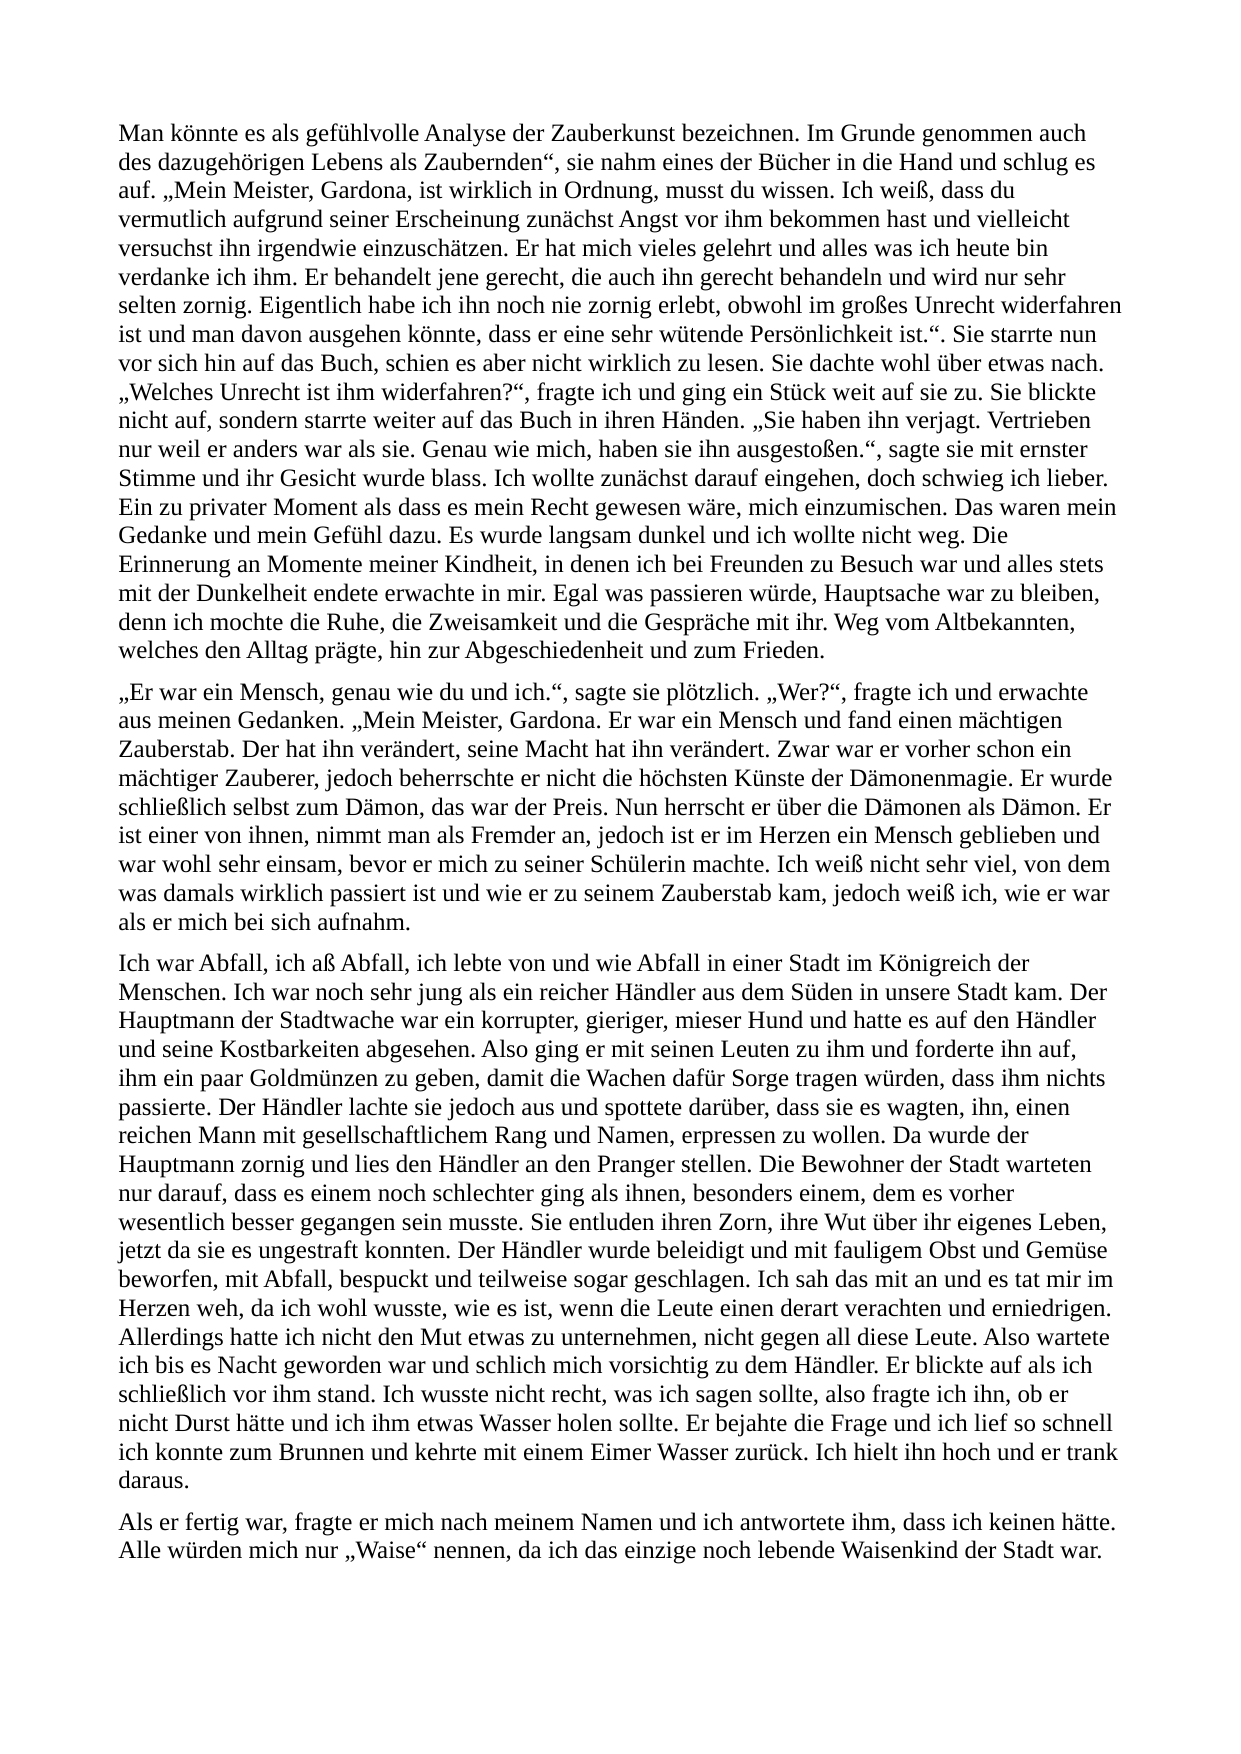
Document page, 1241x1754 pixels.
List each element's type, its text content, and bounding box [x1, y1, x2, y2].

text Ich war Abfall, ich aß Abfall, ich lebte von und wie Abfall in einer Stadt im Königreich der Menschen. Ich war noch sehr jung als ein reicher Händler aus dem Süden in unsere Stadt kam. Der Hauptmann der Stadtwache war ein korrupter, gieriger, mieser Hund und hatte es auf den Händler und seine Kostbarkeiten abgesehen. Also ging er mit seinen Leuten zu ihm und forderte ihn auf, ihm ein paar Goldmünzen zu geben, damit die Wachen dafür Sorge tragen würden, dass ihm nichts passierte. Der Händler lachte sie jedoch aus und spottete darüber, dass sie es wagten, ihn, einen reichen Mann mit gesellschaftlichem Rang und Namen, erpressen zu wollen. Da wurde der Hauptmann zornig und lies den Händler an den Pranger stellen. Die Bewohner der Stadt warteten nur darauf, dass es einem noch schlechter ging als ihnen, besonders einem, dem es vorher wesentlich besser gegangen sein musste. Sie entluden ihren Zorn, ihre Wut über ihr eigenes Leben, jetzt da sie es ungestraft konnten. Der Händler wurde beleidigt und mit fauligem Obst und Gemüse beworfen, mit Abfall, bespuckt und teilweise sogar geschlagen. Ich sah das mit an und es tat mir im Herzen weh, da ich wohl wusste, wie es ist, wenn die Leute einen derart verachten und erniedrigen. Allerdings hatte ich nicht den Mut etwas zu unternehmen, nicht gegen all diese Leute. Also wartete ich bis es Nacht geworden war und schlich mich vorsichtig zu dem Händler. Er blickte auf als ich schließlich vor ihm stand. Ich wusste nicht recht, was ich sagen sollte, also fragte ich ihn, ob er nicht Durst hätte und ich ihm etwas Wasser holen sollte. Er bejahte die Frage und ich lief so schnell ich konnte zum Brunnen und kehrte mit einem Eimer Wasser zurück. Ich hielt ihn hoch und er trank daraus. [118, 948, 1122, 1494]
text „Er war ein Mensch, genau wie du und ich.“, sagte sie plötzlich. „Wer?“, fragte ich und erwachte aus meinen Gedanken. „Mein Meister, Gardona. Er war ein Mensch und fand einen mächtigen Zauberstab. Der hat ihn verändert, seine Macht hat ihn verändert. Zwar war er vorher schon ein mächtiger Zauberer, jedoch beherrschte er nicht die höchsten Künste der Dämonenmagie. Er wurde schließlich selbst zum Dämon, das war der Preis. Nun herrscht er über die Dämonen als Dämon. Er ist einer von ihnen, nimmt man als Fremder an, jedoch ist er im Herzen ein Mensch geblieben und war wohl sehr einsam, bevor er mich zu seiner Schülerin machte. Ich weiß nicht sehr viel, von dem was damals wirklich passiert ist und wie er zu seinem Zauberstab kam, jedoch weiß ich, wie er war als er mich bei sich aufnahm. [118, 677, 1122, 936]
text Man könnte es als gefühlvolle Analyse der Zauberkunst bezeichnen. Im Grunde genommen auch des dazugehörigen Lebens als Zaubernden“, sie nahm eines der Bücher in die Hand und schlug es auf. „Mein Meister, Gardona, ist wirklich in Ordnung, musst du wissen. Ich weiß, dass du vermutlich aufgrund seiner Erscheinung zunächst Angst vor ihm bekommen hast und vielleicht versuchst ihn irgendwie einzuschätzen. Er hat mich vieles gelehrt und alles was ich heute bin verdanke ich ihm. Er behandelt jene gerecht, die auch ihn gerecht behandeln und wird nur sehr selten zornig. Eigentlich habe ich ihn noch nie zornig erlebt, obwohl im großes Unrecht widerfahren ist und man davon ausgehen könnte, dass er eine sehr wütende Persönlichkeit ist.“. Sie starrte nun vor sich hin auf das Buch, schien es aber nicht wirklich zu lesen. Sie dachte wohl über etwas nach. „Welches Unrecht ist ihm widerfahren?“, fragte ich und ging ein Stück weit auf sie zu. Sie blickte nicht auf, sondern starrte weiter auf das Buch in ihren Händen. „Sie haben ihn verjagt. Vertrieben nur weil er anders war als sie. Genau wie mich, haben sie ihn ausgestoßen.“, sagte sie mit ernster Stimme und ihr Gesicht wurde blass. Ich wollte zunächst darauf eingehen, doch schwieg ich lieber. Ein zu privater Moment als dass es mein Recht gewesen wäre, mich einzumischen. Das waren mein Gedanke und mein Gefühl dazu. Es wurde langsam dunkel und ich wollte nicht weg. Die Erinnerung an Momente meiner Kindheit, in denen ich bei Freunden zu Besuch war und alles stets mit der Dunkelheit endete erwachte in mir. Egal was passieren würde, Hauptsache war zu bleiben, denn ich mochte die Ruhe, die Zweisamkeit und die Gespräche mit ihr. Weg vom Altbekannten, welches den Alltag prägte, hin zur Abgeschiedenheit und zum Frieden. [118, 118, 1122, 664]
text Als er fertig war, fragte er mich nach meinem Namen und ich antwortete ihm, dass ich keinen hätte. Alle würden mich nur „Waise“ nennen, da ich das einzige noch lebende Waisenkind der Stadt war. [118, 1507, 1122, 1564]
